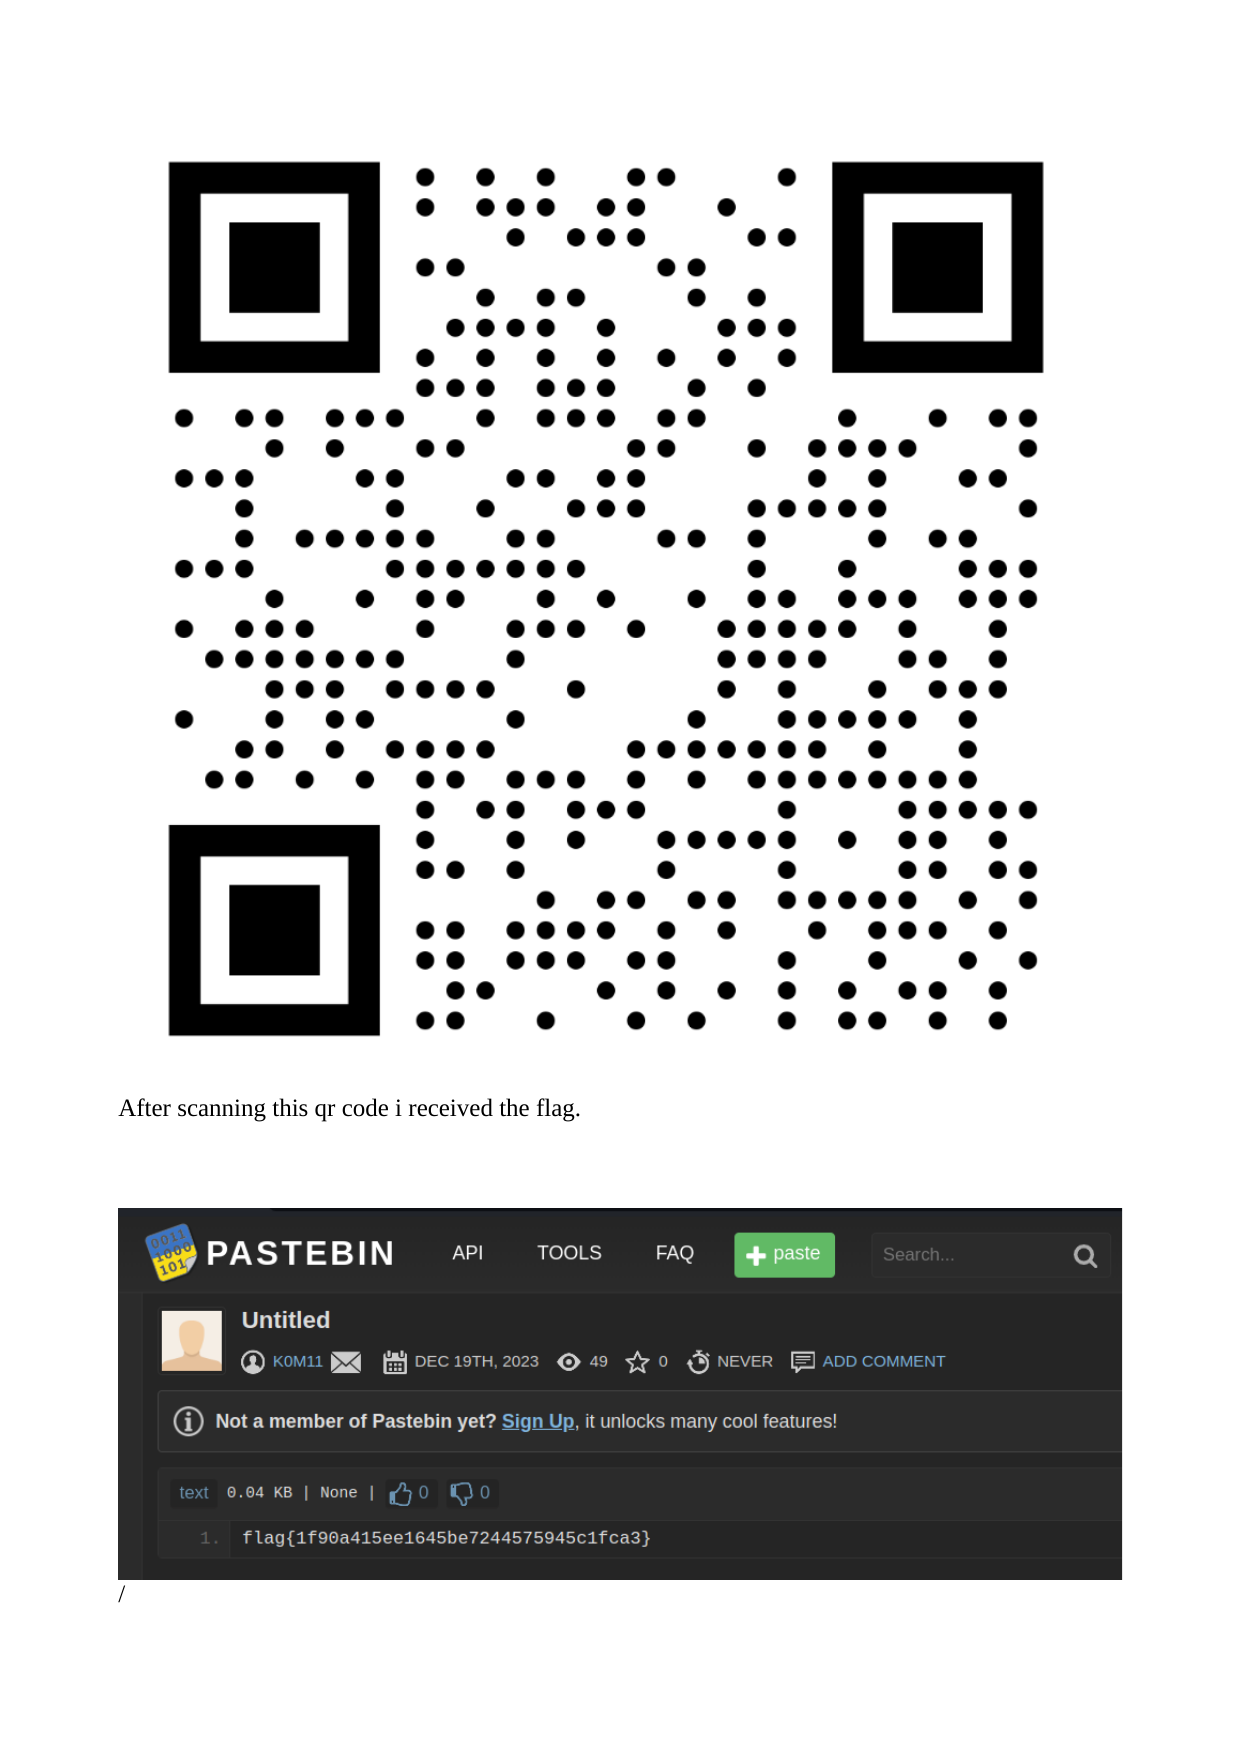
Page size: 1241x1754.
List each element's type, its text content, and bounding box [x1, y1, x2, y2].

text After scanning this qr code i received the flag. [118, 1093, 1122, 1122]
text / [118, 1580, 1122, 1608]
picture [118, 118, 1123, 1065]
picture [118, 1208, 1123, 1580]
